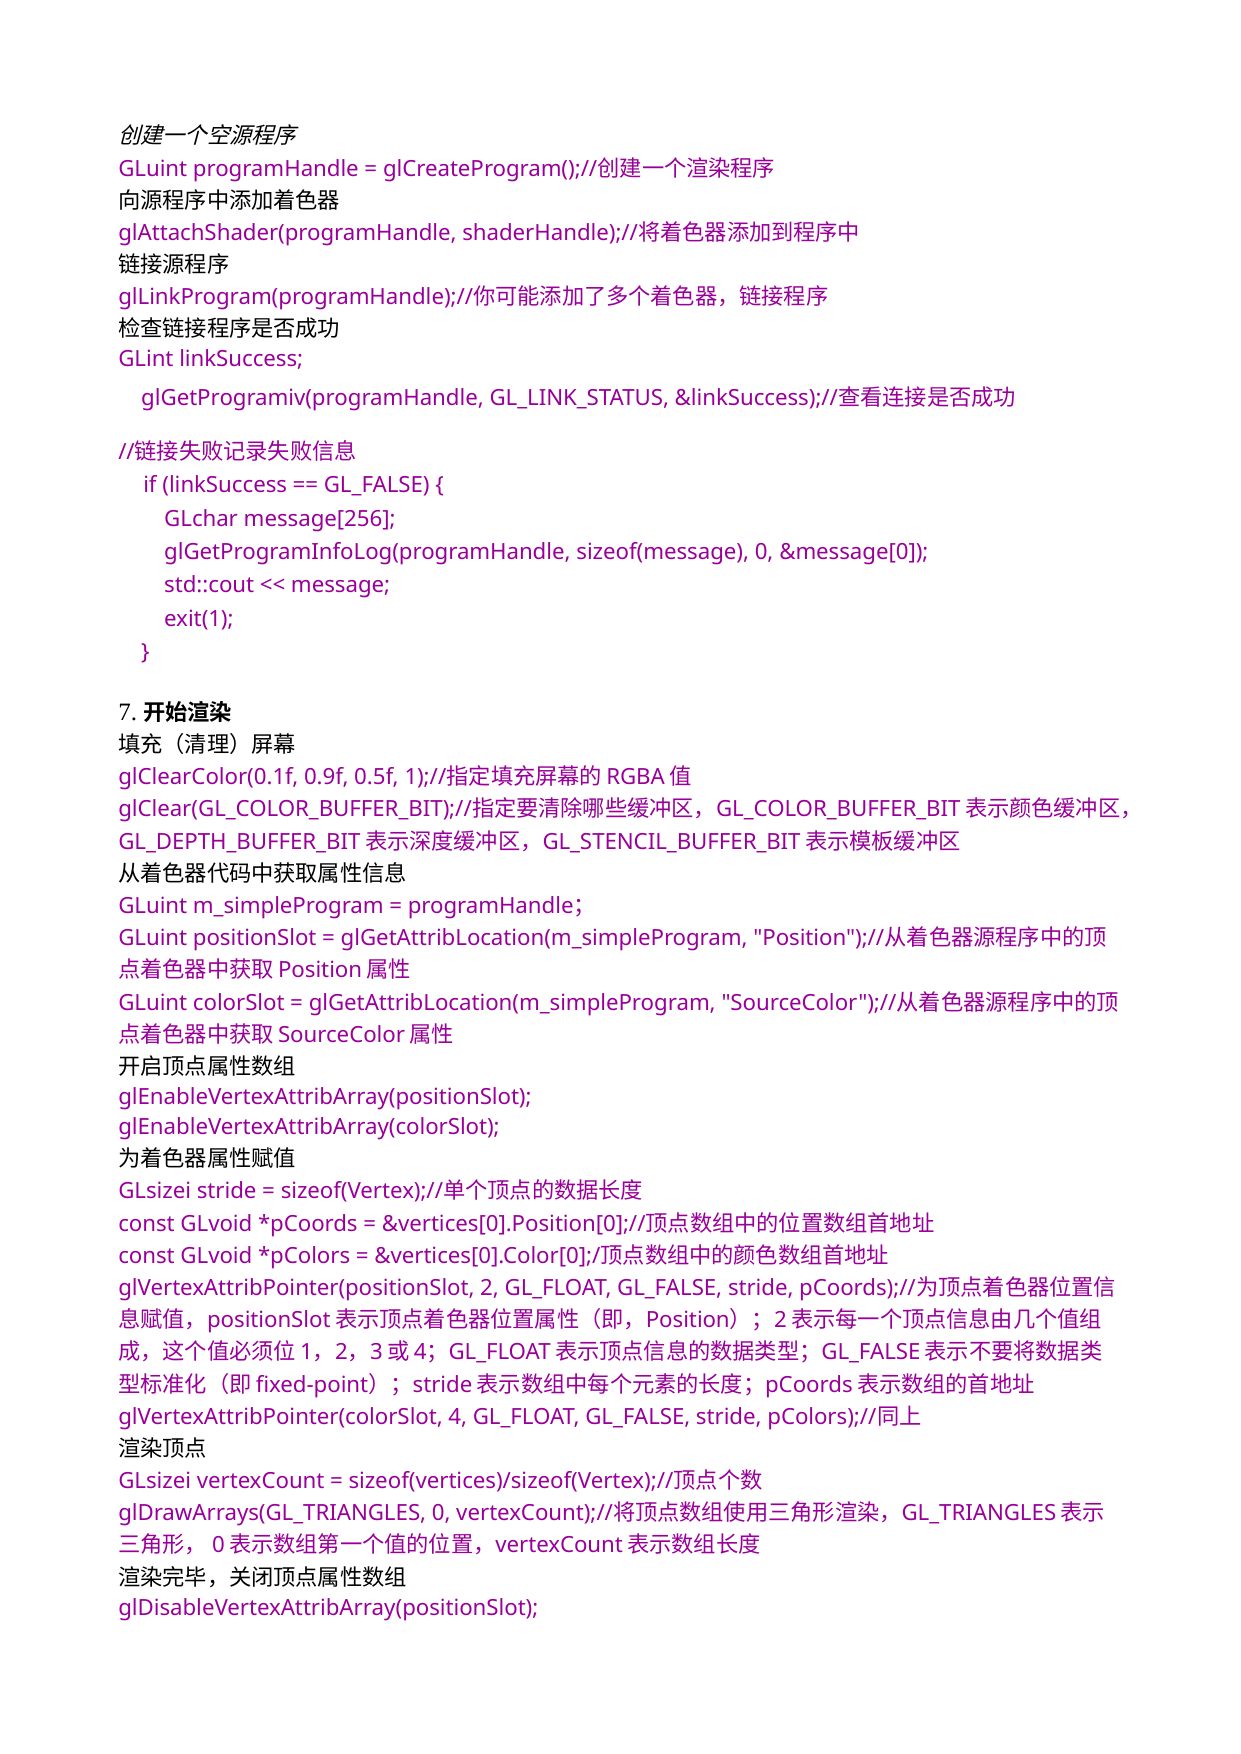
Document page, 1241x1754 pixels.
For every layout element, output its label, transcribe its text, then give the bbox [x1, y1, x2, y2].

text const GLvoid *pColors = &vertices[0].Color[0];/顶点数组中的颜色数组首地址 [118, 1237, 1122, 1270]
text GLuint programHandle = glCreateProgram();//创建一个渲染程序 [118, 150, 1122, 182]
text GLsizei stride = sizeof(Vertex);//单个顶点的数据长度 [118, 1173, 1122, 1205]
text GLsizei vertexCount = sizeof(vertices)/sizeof(Vertex);//顶点个数 glDrawArrays(GL_TRIANGLES, 0, vertexCount);//将顶点数组使用三角形渲染，GL_TRIANGLES表示三角形， 0表示数组第一个值的位置，vertexCount表示数组长度 [118, 1463, 1122, 1559]
text GLuint positionSlot = glGetAttribLocation(m_simpleProgram, "Position");//从着色器源程序中的顶点着色器中获取Position属性 [118, 920, 1122, 984]
text GLuint m_simpleProgram = programHandle； [118, 888, 1122, 920]
text 7. 开始渲染 [118, 695, 1122, 727]
text glLinkProgram(programHandle);//你可能添加了多个着色器，链接程序 [118, 279, 1122, 311]
text glVertexAttribPointer(positionSlot, 2, GL_FLOAT, GL_FALSE, stride, pCoords);//为顶点着色器位置信息赋值，positionSlot表示顶点着色器位置属性（即，Position）；2表示每一个顶点信息由几个值组成，这个值必须位1，2，3或4；GL_FLOAT表示顶点信息的数据类型；GL_FALSE表示不要将数据类型标准化（即fixed-point）；stride表示数组中每个元素的长度；pCoords表示数组的首地址 glVertexAttribPointer(colorSlot, 4, GL_FLOAT, GL_FALSE, stride, pColors);//同上 [118, 1270, 1122, 1431]
text 从着色器代码中获取属性信息 [118, 856, 1122, 888]
text 为着色器属性赋值 [118, 1141, 1122, 1173]
text glClearColor(0.1f, 0.9f, 0.5f, 1);//指定填充屏幕的RGBA值 [118, 759, 1122, 791]
text if (linkSuccess == GL_FALSE) { GLchar message[256]; glGetProgramInfoLog(programHandle, sizeof(message), 0, &message[0]); std::cout << message; exit(1); } [118, 466, 1122, 666]
text const GLvoid *pCoords = &vertices[0].Position[0];//顶点数组中的位置数组首地址 [118, 1205, 1122, 1237]
text glDisableVertexAttribArray(positionSlot); [118, 1591, 1122, 1622]
text 开启顶点属性数组 [118, 1048, 1122, 1081]
text GLuint colorSlot = glGetAttribLocation(m_simpleProgram, "SourceColor");//从着色器源程序中的顶点着色器中获取SourceColor属性 [118, 984, 1122, 1048]
text 渲染完毕，关闭顶点属性数组 [118, 1559, 1122, 1591]
text glAttachShader(programHandle, shaderHandle);//将着色器添加到程序中 [118, 214, 1122, 247]
text glClear(GL_COLOR_BUFFER_BIT);//指定要清除哪些缓冲区，GL_COLOR_BUFFER_BIT表示颜色缓冲区， [118, 791, 1122, 823]
text GLint linkSuccess; glGetProgramiv(programHandle, GL_LINK_STATUS, &linkSuccess);//查看连接是否成功 [118, 343, 1122, 412]
text 创建一个空源程序 [118, 118, 1122, 150]
text //链接失败记录失败信息 [118, 433, 1122, 466]
text GL_DEPTH_BUFFER_BIT表示深度缓冲区，GL_STENCIL_BUFFER_BIT表示模板缓冲区 [118, 823, 1122, 856]
text 向源程序中添加着色器 [118, 182, 1122, 214]
text 渲染顶点 [118, 1431, 1122, 1463]
text glEnableVertexAttribArray(positionSlot); glEnableVertexAttribArray(colorSlot); [118, 1081, 1122, 1141]
text 检查链接程序是否成功 [118, 311, 1122, 343]
text 链接源程序 [118, 247, 1122, 279]
text 填充（清理）屏幕 [118, 727, 1122, 759]
